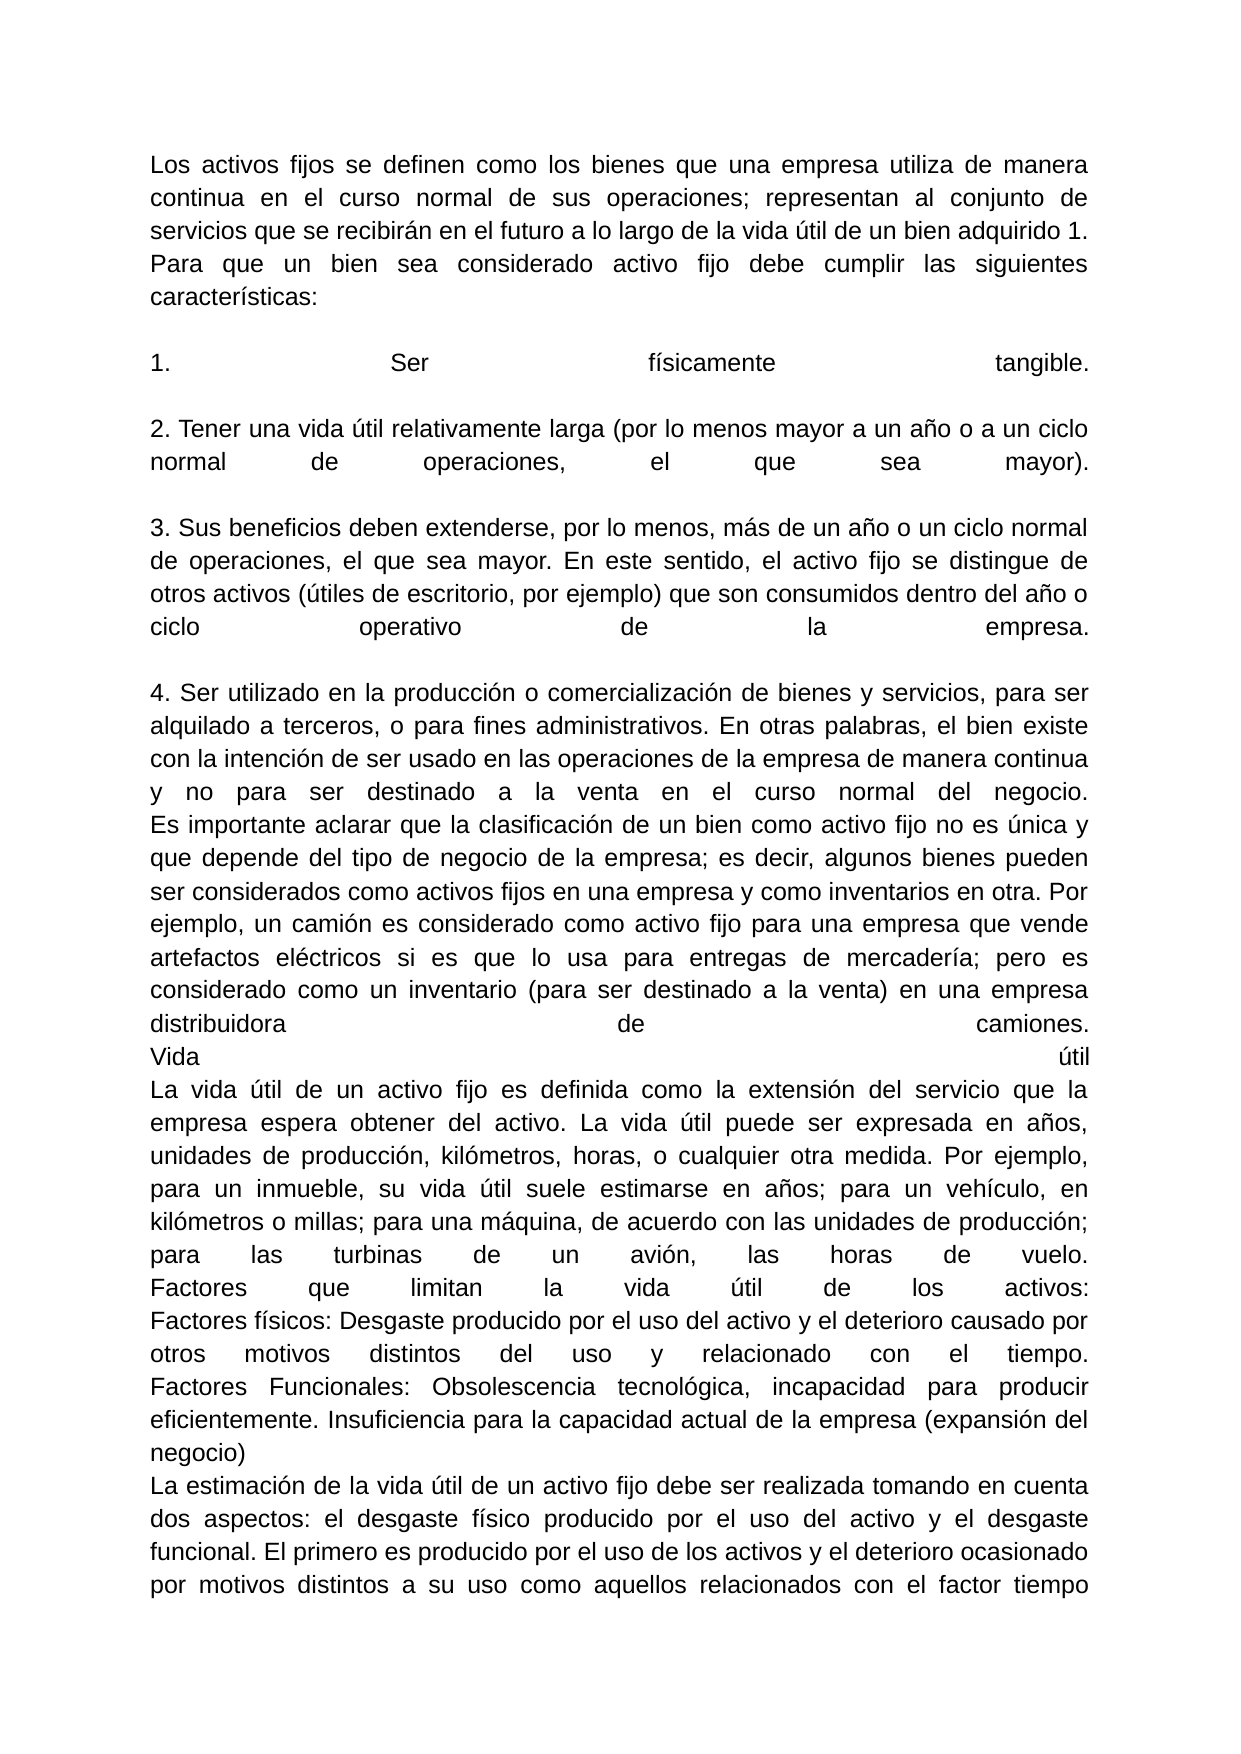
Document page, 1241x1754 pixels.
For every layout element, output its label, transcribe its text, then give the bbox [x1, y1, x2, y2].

text 2. Tener una vida útil relativamente larga (por lo menos mayor a un año o a un ciclo normal de operaciones, el que sea mayor). [150, 414, 1090, 509]
text 1. Ser físicamente tangible. [150, 348, 1090, 410]
text 4. Ser utilizado en la producción o comercialización de bienes y servicios, para ser alquilado a terceros, o para fines administrativos. En otras palabras, el bien existe con la intención de ser usado en las operaciones de la empresa de manera continua y no para ser destinado a la venta en el curso normal del negocio. Es importante aclarar que la clasificación de un bien como activo fijo no es única y que depende del tipo de negocio de la empresa; es decir, algunos bienes pueden ser considerados como activos fijos en una empresa y como inventarios en otra. Por ejemplo, un camión es considerado como activo fijo para una empresa que vende artefactos eléctricos si es que lo usa para entregas de mercadería; pero es considerado como un inventario (para ser destinado a la venta) en una empresa distribuidora de camiones. Vida útil La vida útil de un activo fijo es definida como la extensión del servicio que la empresa espera obtener del activo. La vida útil puede ser expresada en años, unidades de producción, kilómetros, horas, o cualquier otra medida. Por ejemplo, para un inmueble, su vida útil suele estimarse en años; para un vehículo, en kilómetros o millas; para una máquina, de acuerdo con las unidades de producción; para las turbinas de un avión, las horas de vuelo. Factores que limitan la vida útil de los activos: Factores físicos: Desgaste producido por el uso del activo y el deterioro causado por otros motivos distintos del uso y relacionado con el tiempo. Factores Funcionales: Obsolescencia tecnológica, incapacidad para producir eficientemente. Insuficiencia para la capacidad actual de la empresa (expansión del negocio) La estimación de la vida útil de un activo fijo debe ser realizada tomando en cuenta dos aspectos: el desgaste físico producido por el uso del activo y el desgaste funcional. El primero es producido por el uso de los activos y el deterioro ocasionado por motivos distintos a su uso como aquellos relacionados con el factor tiempo [150, 678, 1090, 1599]
text Los activos fijos se definen como los bienes que una empresa utiliza de manera continua en el curso normal de sus operaciones; representan al conjunto de servicios que se recibirán en el futuro a lo largo de la vida útil de un bien adquirido 1. Para que un bien sea considerado activo fijo debe cumplir las siguientes características: [150, 150, 1090, 344]
text 3. Sus beneficios deben extenderse, por lo menos, más de un año o un ciclo normal de operaciones, el que sea mayor. En este sentido, el activo fijo se distingue de otros activos (útiles de escritorio, por ejemplo) que son consumidos dentro del año o ciclo operativo de la empresa. [150, 513, 1090, 674]
